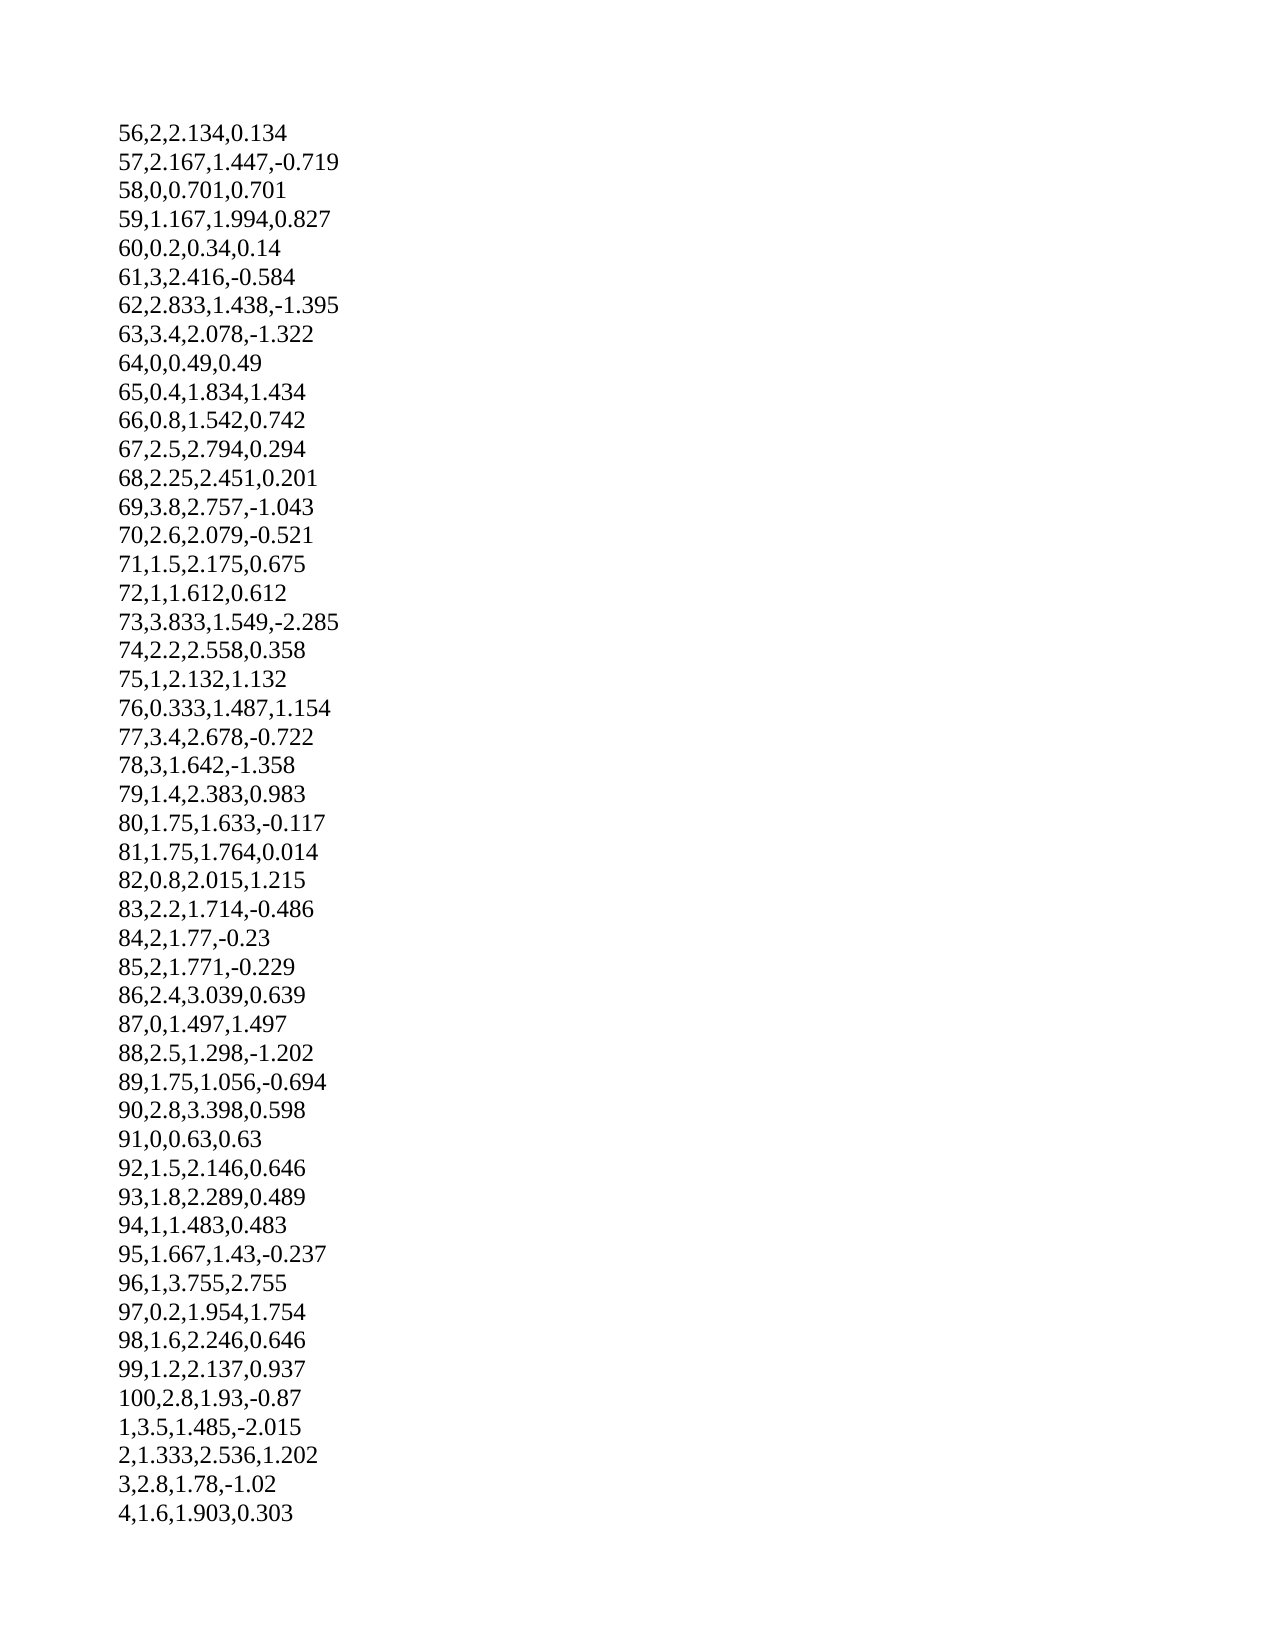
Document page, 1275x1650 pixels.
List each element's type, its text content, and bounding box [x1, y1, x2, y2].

text 87,0,1.497,1.497 [118, 1009, 1157, 1038]
text 65,0.4,1.834,1.434 [118, 377, 1157, 406]
text 74,2.2,2.558,0.358 [118, 636, 1157, 664]
text 71,1.5,2.175,0.675 [118, 549, 1157, 578]
text 80,1.75,1.633,-0.117 [118, 808, 1157, 837]
text 99,1.2,2.137,0.937 [118, 1354, 1157, 1383]
text 86,2.4,3.039,0.639 [118, 981, 1157, 1009]
text 93,1.8,2.289,0.489 [118, 1182, 1157, 1211]
text 73,3.833,1.549,-2.285 [118, 607, 1157, 636]
text 59,1.167,1.994,0.827 [118, 204, 1157, 233]
text 2,1.333,2.536,1.202 [118, 1441, 1157, 1469]
text 66,0.8,1.542,0.742 [118, 406, 1157, 434]
text 79,1.4,2.383,0.983 [118, 779, 1157, 808]
text 85,2,1.771,-0.229 [118, 952, 1157, 981]
text 57,2.167,1.447,-0.719 [118, 147, 1157, 176]
text 94,1,1.483,0.483 [118, 1211, 1157, 1239]
text 78,3,1.642,-1.358 [118, 751, 1157, 779]
text 61,3,2.416,-0.584 [118, 262, 1157, 291]
text 88,2.5,1.298,-1.202 [118, 1038, 1157, 1067]
text 84,2,1.77,-0.23 [118, 923, 1157, 952]
text 92,1.5,2.146,0.646 [118, 1153, 1157, 1182]
text 89,1.75,1.056,-0.694 [118, 1067, 1157, 1096]
text 83,2.2,1.714,-0.486 [118, 894, 1157, 923]
text 82,0.8,2.015,1.215 [118, 866, 1157, 894]
text 69,3.8,2.757,-1.043 [118, 492, 1157, 521]
text 96,1,3.755,2.755 [118, 1268, 1157, 1297]
text 95,1.667,1.43,-0.237 [118, 1239, 1157, 1268]
text 98,1.6,2.246,0.646 [118, 1326, 1157, 1354]
text 75,1,2.132,1.132 [118, 664, 1157, 693]
text 58,0,0.701,0.701 [118, 176, 1157, 204]
text 70,2.6,2.079,-0.521 [118, 521, 1157, 549]
text 60,0.2,0.34,0.14 [118, 233, 1157, 262]
text 63,3.4,2.078,-1.322 [118, 319, 1157, 348]
text 56,2,2.134,0.134 [118, 118, 1157, 147]
text 77,3.4,2.678,-0.722 [118, 722, 1157, 751]
text 100,2.8,1.93,-0.87 [118, 1383, 1157, 1412]
text 90,2.8,3.398,0.598 [118, 1096, 1157, 1124]
text 64,0,0.49,0.49 [118, 348, 1157, 377]
text 76,0.333,1.487,1.154 [118, 693, 1157, 722]
text 81,1.75,1.764,0.014 [118, 837, 1157, 866]
text 67,2.5,2.794,0.294 [118, 434, 1157, 463]
text 72,1,1.612,0.612 [118, 578, 1157, 607]
text 1,3.5,1.485,-2.015 [118, 1412, 1157, 1441]
text 91,0,0.63,0.63 [118, 1124, 1157, 1153]
text 62,2.833,1.438,-1.395 [118, 291, 1157, 319]
text 97,0.2,1.954,1.754 [118, 1297, 1157, 1326]
text 68,2.25,2.451,0.201 [118, 463, 1157, 492]
text 3,2.8,1.78,-1.02 [118, 1469, 1157, 1498]
text 4,1.6,1.903,0.303 [118, 1498, 1157, 1527]
